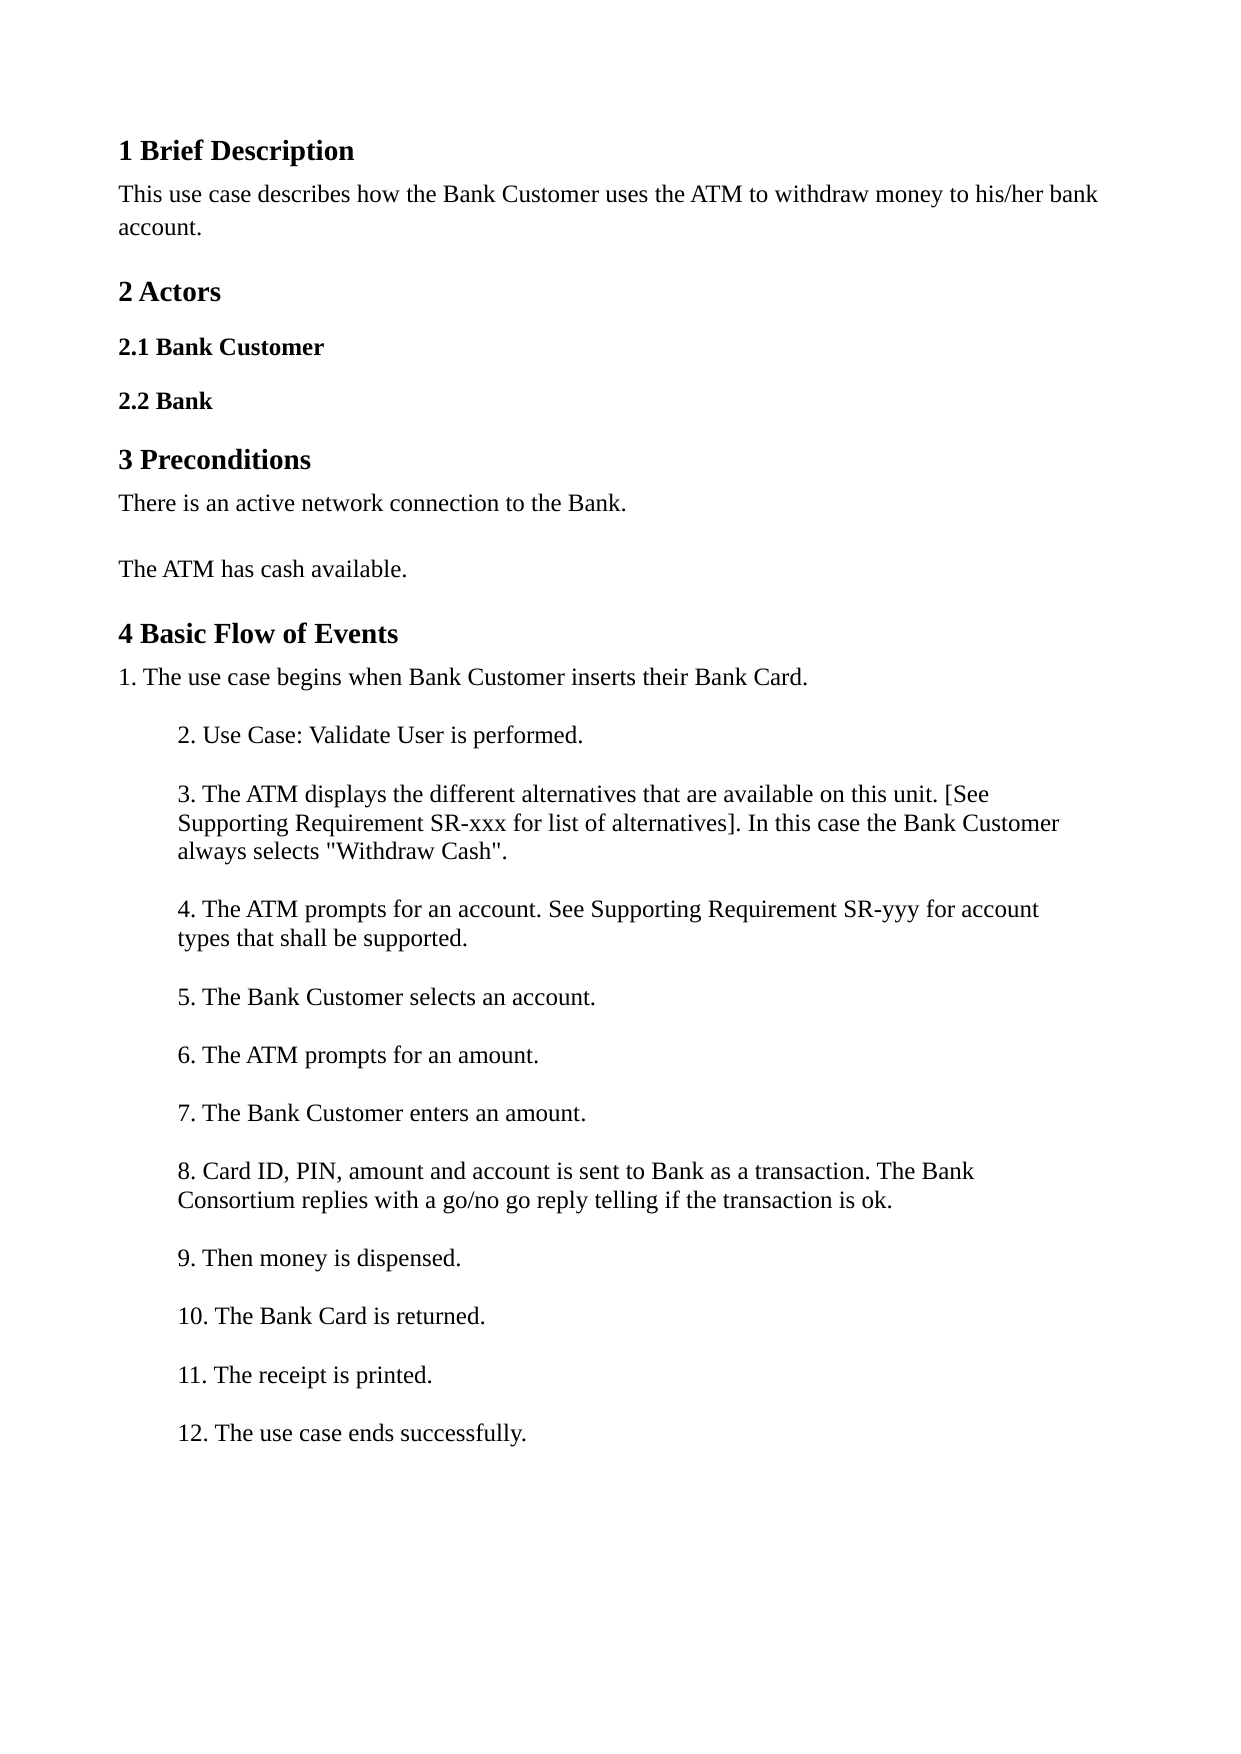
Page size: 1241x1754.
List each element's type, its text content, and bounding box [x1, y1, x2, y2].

text 10. The Bank Card is returned. [177, 1301, 1063, 1330]
subtitle 2 Actors [118, 274, 1122, 307]
text 3. The ATM displays the different alternatives that are available on this unit. [See Supporting Requirement SR-xxx for list of alternatives]. In this case the Bank Customer always selects "Withdraw Cash". [177, 779, 1063, 865]
subtitle 4 Basic Flow of Events [118, 616, 1122, 650]
text 7. The Bank Customer enters an amount. [177, 1098, 1063, 1127]
text 1. The use case begins when Bank Customer inserts their Bank Card. [118, 662, 1122, 691]
text 8. Card ID, PIN, amount and account is sent to Bank as a transaction. The Bank Consortium replies with a go/no go reply telling if the transaction is ok. [177, 1156, 1063, 1214]
text This use case describes how the Bank Customer uses the ATM to withdraw money to his/her bank account. [118, 179, 1122, 241]
text 2. Use Case: Validate User is performed. [177, 721, 1063, 749]
subtitle 2.2 Bank [118, 386, 1122, 415]
subtitle 1 Brief Description [118, 133, 1122, 166]
text 12. The use case ends successfully. [177, 1418, 1063, 1447]
subtitle 3 Preconditions [118, 442, 1122, 476]
text 9. Then money is dispensed. [177, 1243, 1063, 1272]
subtitle 2.1 Bank Customer [118, 332, 1122, 361]
text There is an active network connection to the Bank. The ATM has cash available. [118, 488, 1122, 583]
text 11. The receipt is printed. [177, 1360, 1063, 1388]
text 4. The ATM prompts for an account. See Supporting Requirement SR-yyy for account types that shall be supported. [177, 894, 1063, 952]
text 5. The Bank Customer selects an account. [177, 982, 1063, 1010]
text 6. The ATM prompts for an amount. [177, 1040, 1063, 1068]
